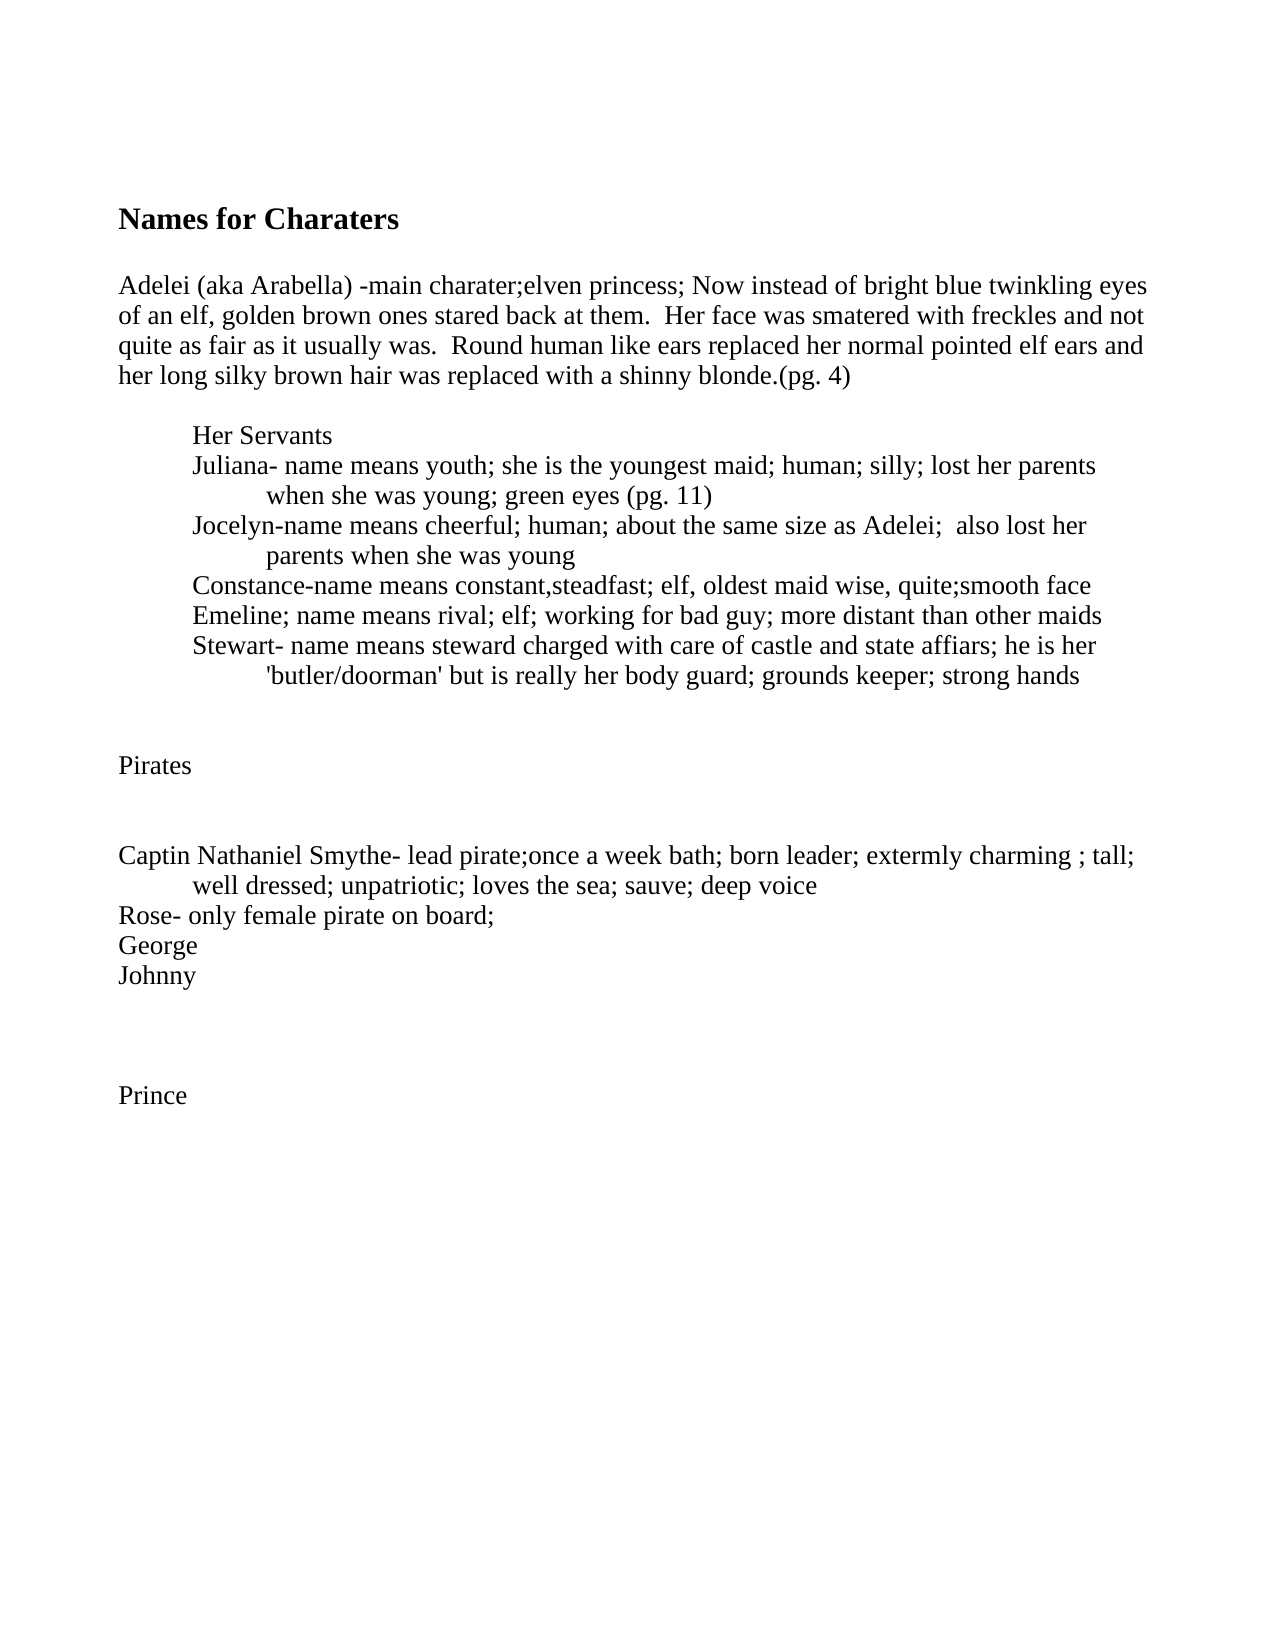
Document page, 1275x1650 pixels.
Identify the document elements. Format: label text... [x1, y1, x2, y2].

text Captin Nathaniel Smythe- lead pirate;once a week bath; born leader; extermly charming ; tall; well dressed; unpatriotic; loves the sea; sauve; deep voice [118, 840, 1157, 900]
text Juliana- name means youth; she is the youngest maid; human; silly; lost her parents when she was young; green eyes (pg. 11) [118, 450, 1157, 510]
text Jocelyn-name means cheerful; human; about the same size as Adelei; also lost her parents when she was young [118, 510, 1157, 570]
text George [118, 930, 1157, 960]
text Emeline; name means rival; elf; working for bad guy; more distant than other maids [118, 600, 1157, 630]
text Names for Charaters [118, 201, 1157, 236]
text Prince [118, 1080, 1157, 1110]
text Adelei (aka Arabella) -main charater;elven princess; Now instead of bright blue twinkling eyes of an elf, golden brown ones stared back at them. Her face was smatered with freckles and not quite as fair as it usually was. Round human like ears replaced her normal pointed elf ears and her long silky brown hair was replaced with a shinny blonde.(pg. 4) [118, 270, 1157, 390]
text Pirates [118, 750, 1157, 780]
text Rose- only female pirate on board; [118, 900, 1157, 930]
text Her Servants [118, 420, 1157, 450]
text Johnny [118, 960, 1157, 990]
text Stewart- name means steward charged with care of castle and state affiars; he is her 'butler/doorman' but is really her body guard; grounds keeper; strong hands [118, 630, 1157, 690]
text Constance-name means constant,steadfast; elf, oldest maid wise, quite;smooth face [118, 570, 1157, 600]
